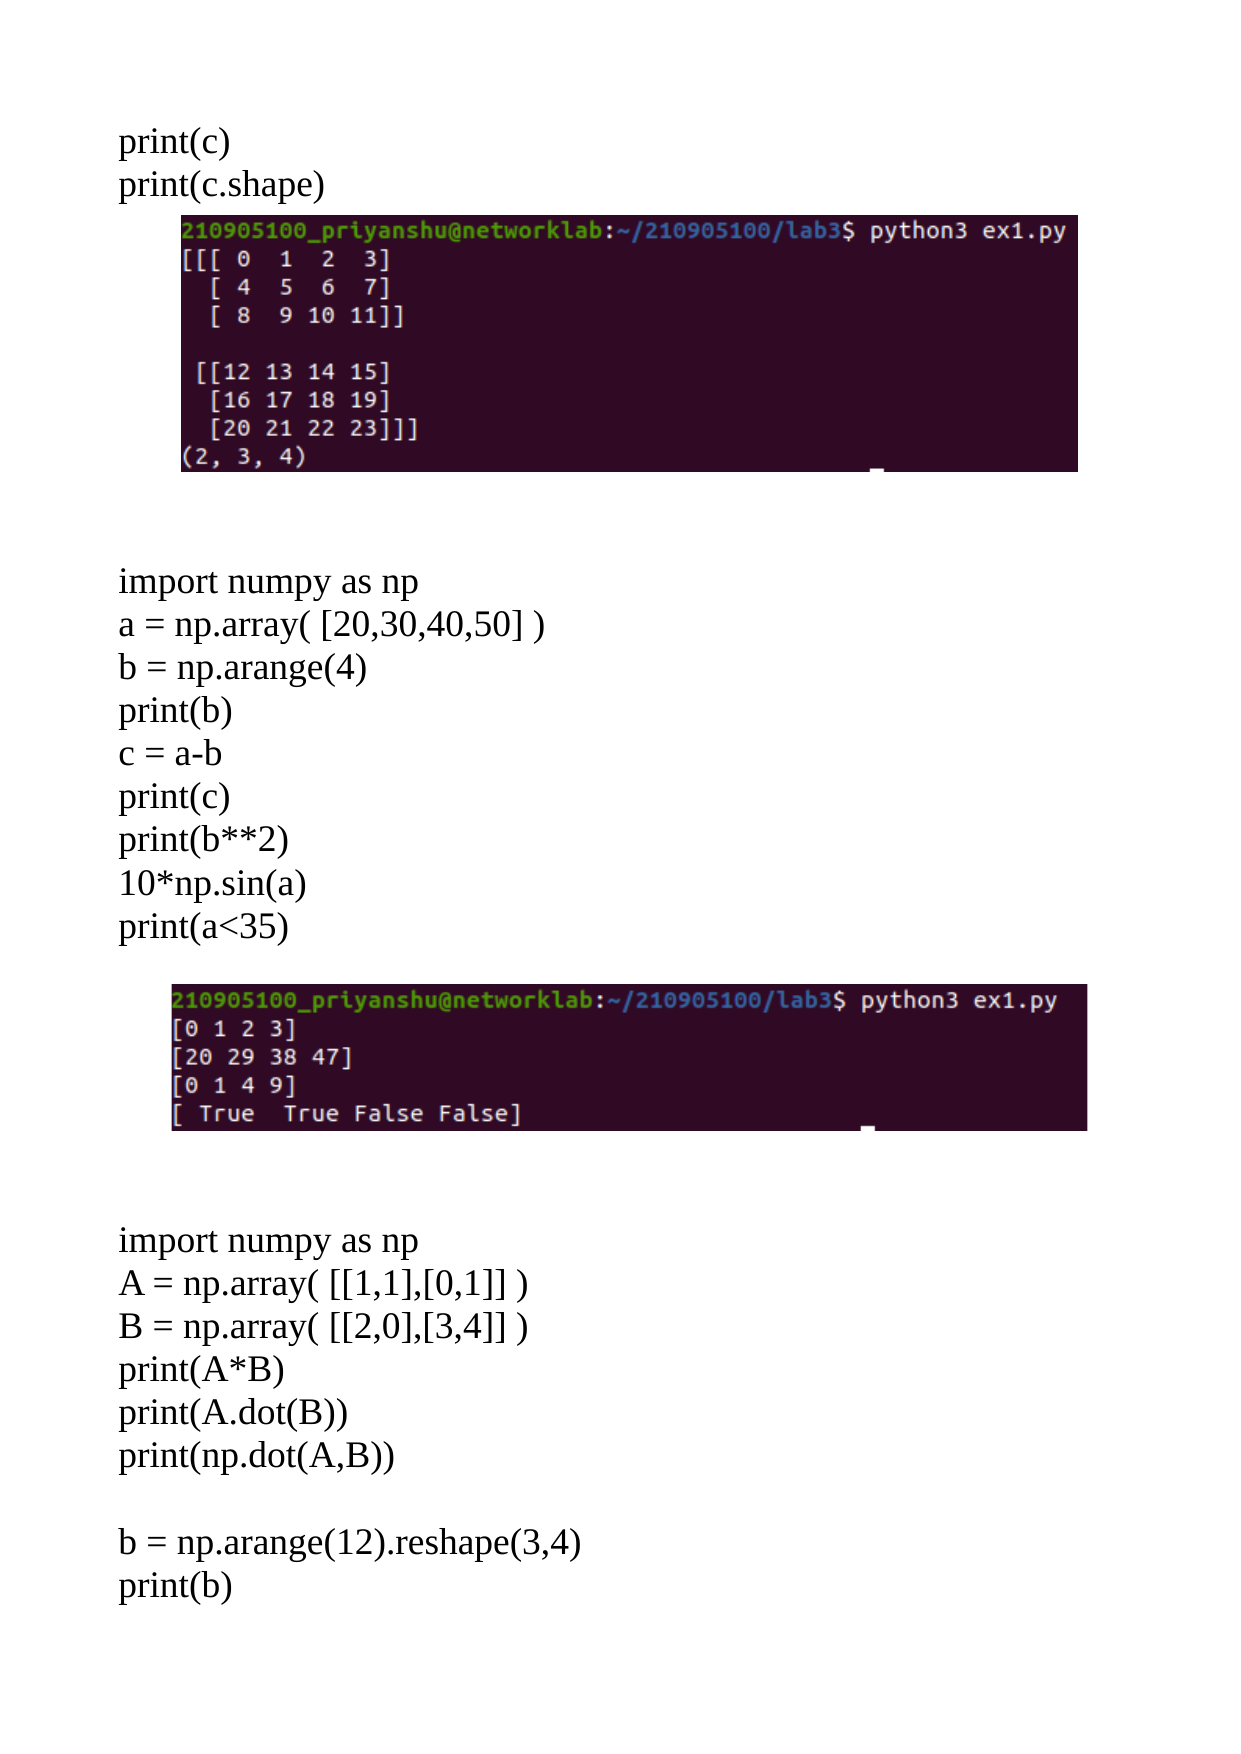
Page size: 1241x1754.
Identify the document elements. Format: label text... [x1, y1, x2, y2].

text import numpy as np [118, 1217, 1122, 1260]
text import numpy as np [118, 558, 1122, 601]
text A = np.array( [[1,1],[0,1]] ) [118, 1260, 1122, 1303]
text print(c) [118, 118, 1122, 161]
text print(b**2) [118, 817, 1122, 860]
picture [181, 215, 1078, 472]
text b = np.arange(12).reshape(3,4) [118, 1519, 1122, 1562]
text print(b) [118, 1562, 1122, 1605]
text 10*np.sin(a) [118, 860, 1122, 903]
text print(a<35) [118, 903, 1122, 946]
text print(c.shape) [118, 161, 1122, 204]
picture [171, 984, 1088, 1131]
text B = np.array( [[2,0],[3,4]] ) [118, 1303, 1122, 1347]
text print(np.dot(A,B)) [118, 1433, 1122, 1476]
text print(b) [118, 687, 1122, 731]
text print(c) [118, 774, 1122, 817]
text c = a-b [118, 731, 1122, 774]
text a = np.array( [20,30,40,50] ) [118, 601, 1122, 644]
text b = np.arange(4) [118, 644, 1122, 687]
text print(A.dot(B)) [118, 1390, 1122, 1433]
text print(A*B) [118, 1347, 1122, 1390]
